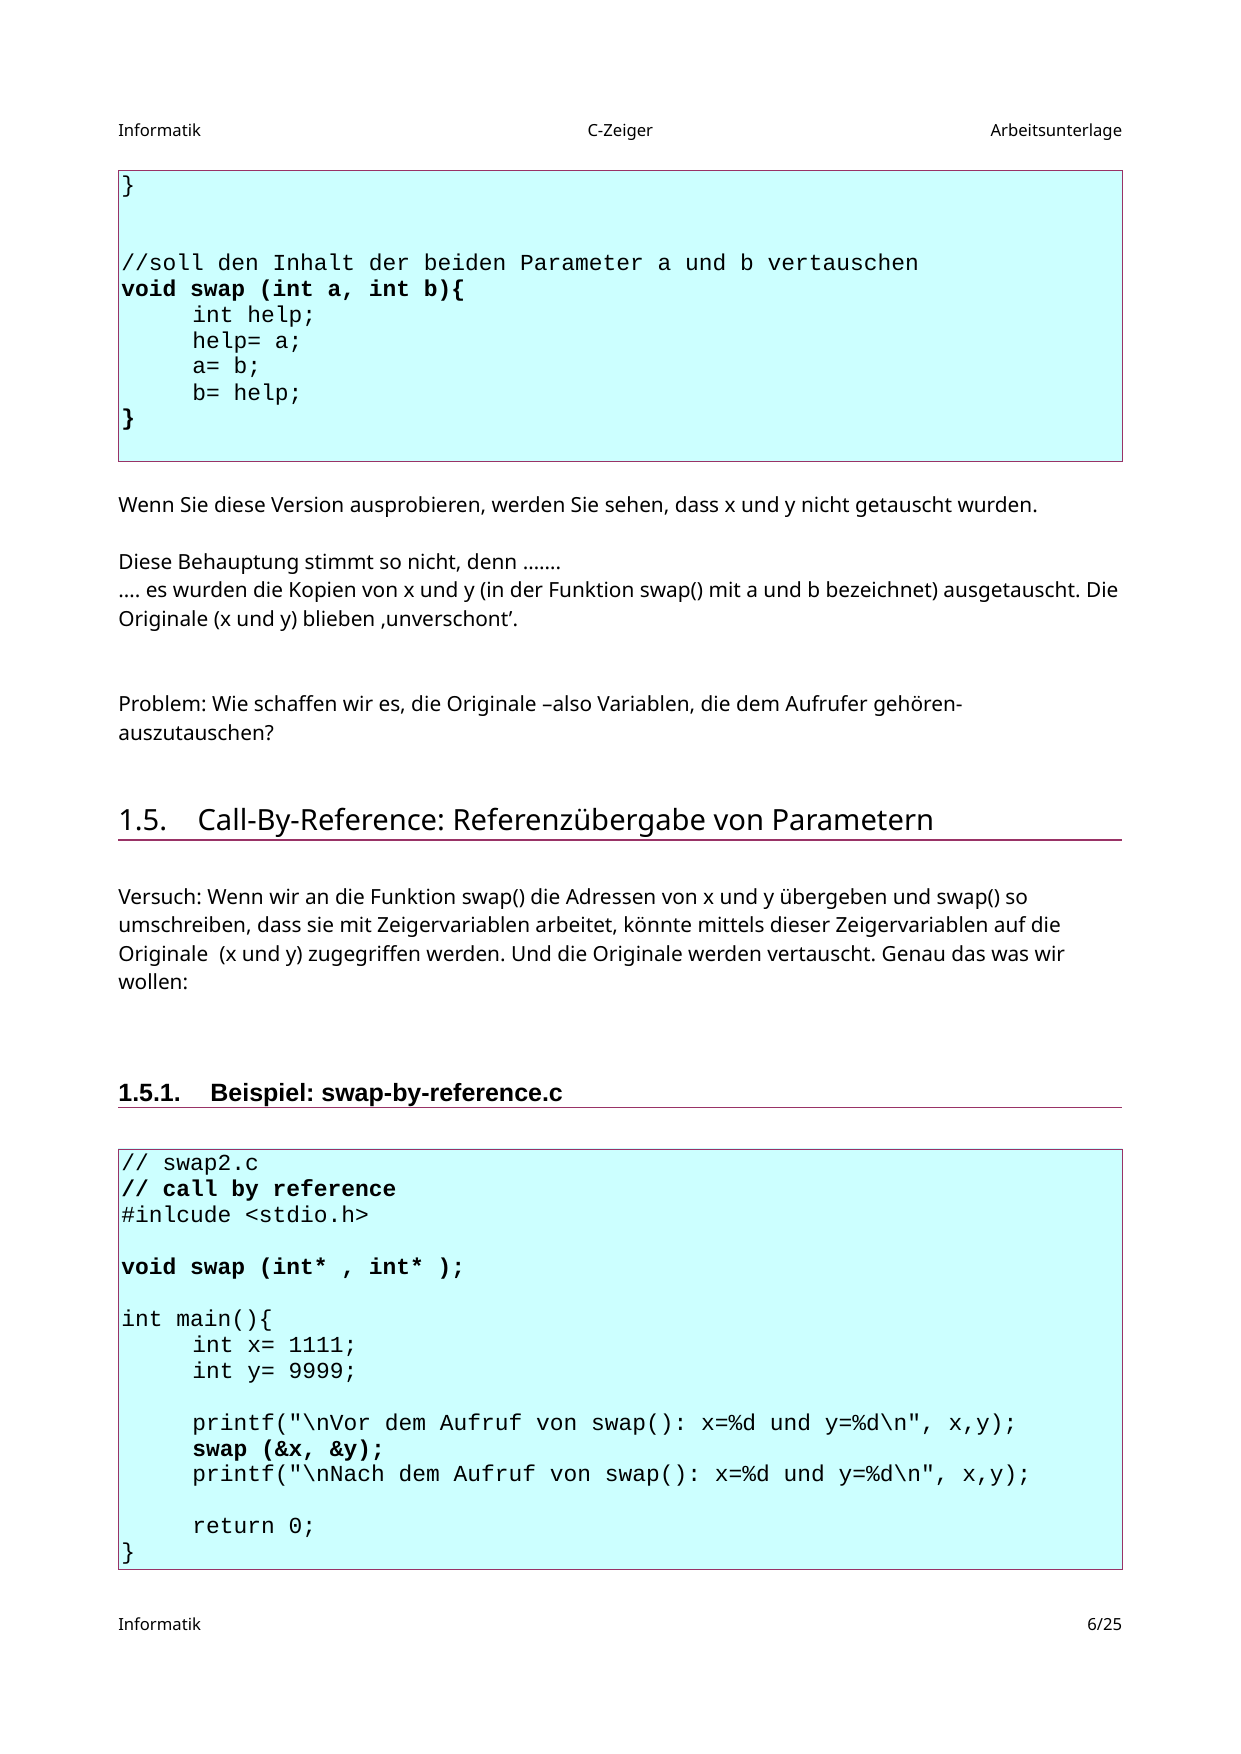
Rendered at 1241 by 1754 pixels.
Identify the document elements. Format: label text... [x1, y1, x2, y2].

text // swap2.c [119, 1150, 1122, 1174]
text help= a; a= b; [119, 326, 1122, 378]
text void swap (int* , int* ); [119, 1252, 1122, 1304]
text …. es wurden die Kopien von x und y (in der Funktion swap() mit a und b bezeichnet) ausgetauscht. Die Originale (x und y) blieben ‚unverschont’. [118, 575, 1122, 632]
text Versuch: Wenn wir an die Funktion swap() die Adressen von x und y übergeben und swap() so umschreiben, dass sie mit Zeigervariablen arbeitet, könnte mittels dieser Zeigervariablen auf die Originale (x und y) zugegriffen werden. Und die Originale werden vertauscht. Genau das was wir wollen: [118, 882, 1122, 996]
text } [119, 1538, 1122, 1569]
text // call by reference [119, 1174, 1122, 1200]
text printf("\nVor dem Aufruf von swap(): x=%d und y=%d\n", x,y); [119, 1408, 1122, 1434]
text void swap (int a, int b){ [119, 274, 1122, 300]
text } [119, 404, 1122, 430]
text int y= 9999; [119, 1356, 1122, 1382]
text b= help; [119, 378, 1122, 404]
text Diese Behauptung stimmt so nicht, denn ……. [118, 547, 1122, 575]
text int x= 1111; [119, 1330, 1122, 1356]
text swap (&x, &y); [119, 1434, 1122, 1460]
subtitle Call-By-Reference: Referenzübergabe von Parametern [118, 799, 1122, 839]
text int help; [119, 300, 1122, 326]
text Problem: Wie schaffen wir es, die Originale –also Variablen, die dem Aufrufer gehören- auszutauschen? [118, 689, 1122, 746]
text return 0; [119, 1512, 1122, 1538]
subtitle Beispiel: swap-by-reference.c [118, 1078, 1122, 1107]
text #inlcude <stdio.h> [119, 1200, 1122, 1226]
text //soll den Inhalt der beiden Parameter a und b vertauschen [119, 248, 1122, 274]
text int main(){ [119, 1304, 1122, 1330]
text printf("\nNach dem Aufruf von swap(): x=%d und y=%d\n", x,y); [119, 1460, 1122, 1486]
text } [119, 171, 1122, 248]
text Wenn Sie diese Version ausprobieren, werden Sie sehen, dass x und y nicht getauscht wurden. [118, 490, 1122, 518]
